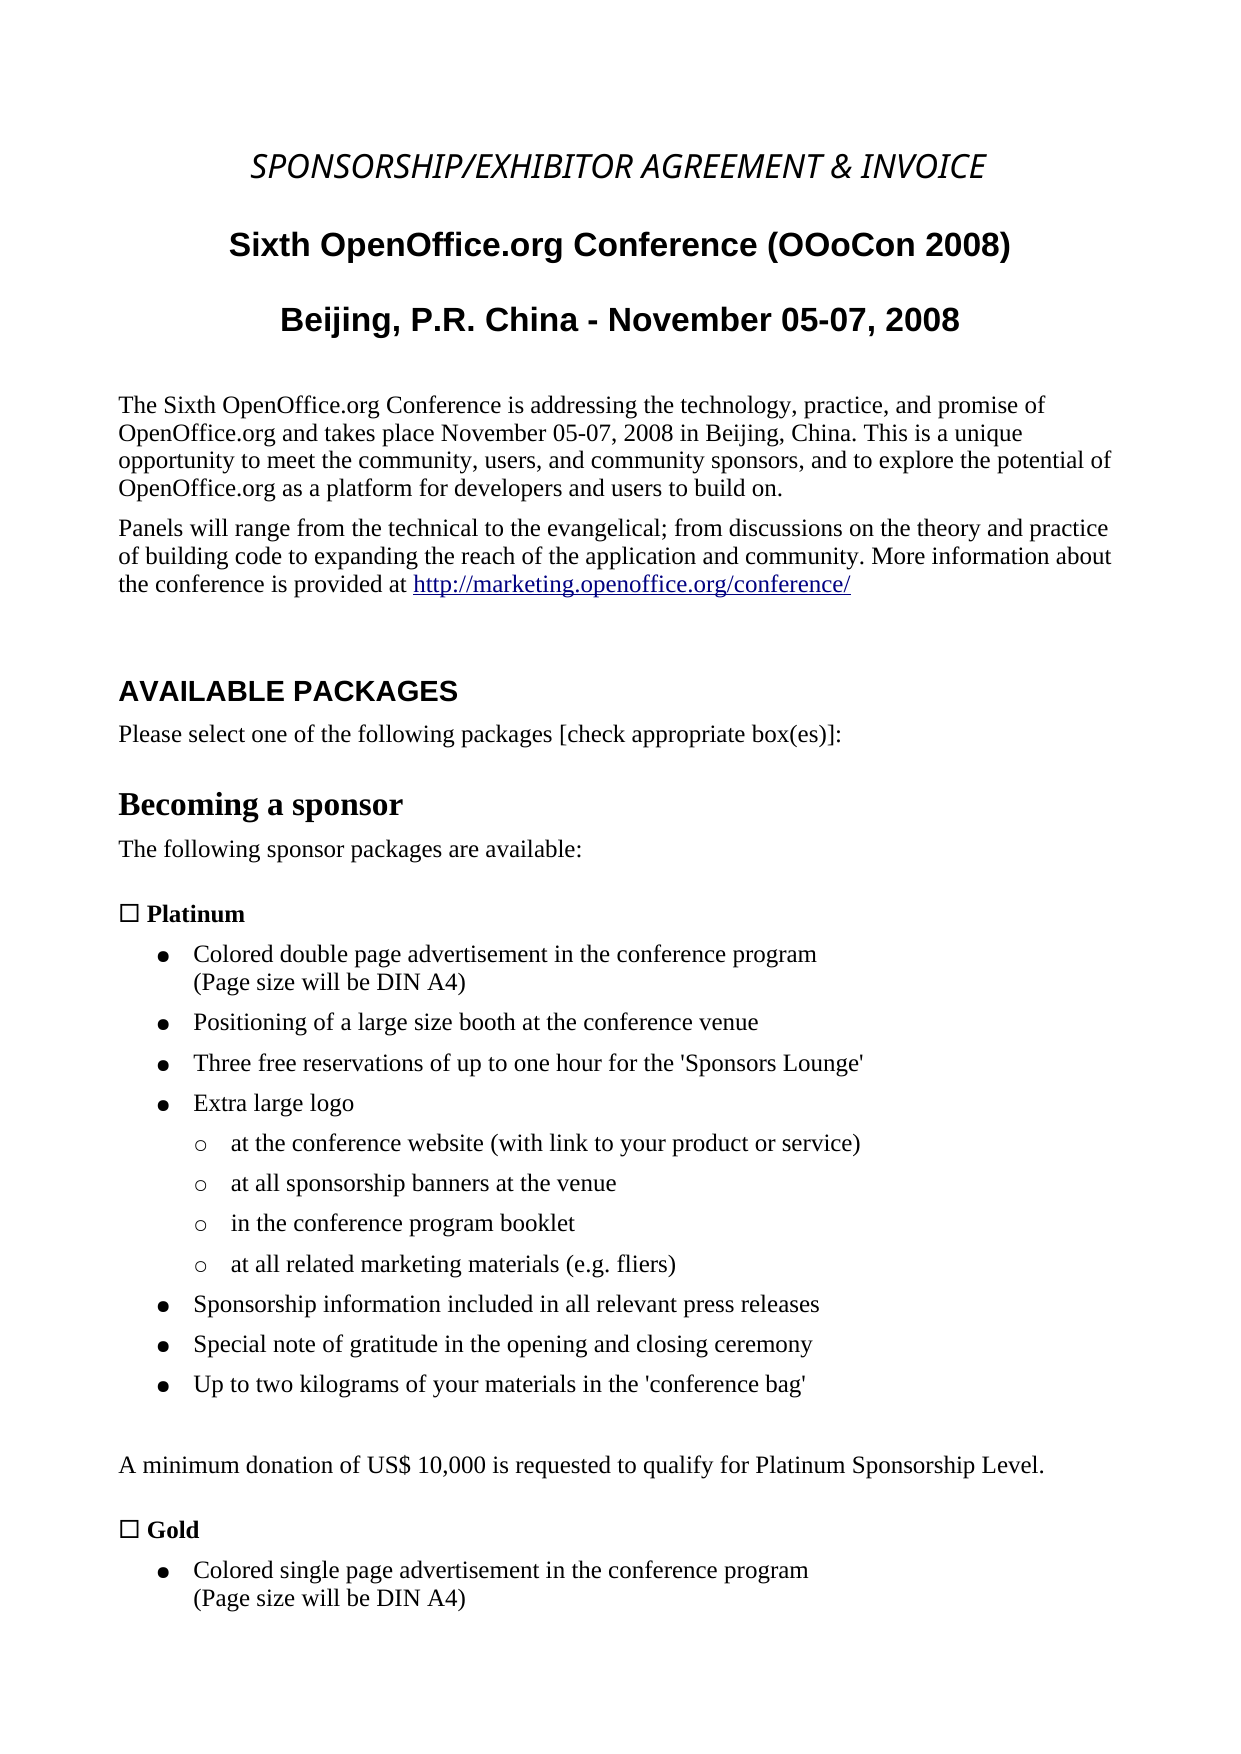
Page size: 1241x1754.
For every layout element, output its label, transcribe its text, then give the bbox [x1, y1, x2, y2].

subtitle AVAILABLE PACKAGES [118, 675, 1122, 708]
text A minimum donation of US$ 10,000 is requested to qualify for Platinum Sponsorship Level. [118, 1451, 1122, 1478]
list at the conference website (with link to your product or service) [193, 1129, 1122, 1157]
list at all related marketing materials (e.g. fliers) [193, 1250, 1122, 1277]
text Please select one of the following packages [check appropriate box(es)]: [118, 721, 1122, 748]
subtitle  Gold [118, 1516, 1122, 1544]
list Special note of gratitude in the opening and closing ceremony [156, 1330, 1122, 1358]
list Three free reservations of up to one hour for the 'Sponsors Lounge' [156, 1049, 1122, 1076]
list Colored single page advertisement in the conference program (Page size will be DIN A4) [156, 1556, 1122, 1612]
subtitle Becoming a sponsor [118, 786, 1122, 823]
text Panels will range from the technical to the evangelical; from discussions on the theory and practice of building code to expanding the reach of the application and community. More information about the conference is provided at http://marketing.openoffice.org/conference/ [118, 514, 1122, 598]
list Up to two kilograms of your materials in the 'conference bag' [156, 1370, 1122, 1398]
list at all sponsorship banners at the venue [193, 1169, 1122, 1197]
list Colored double page advertisement in the conference program (Page size will be DIN A4) [156, 941, 1122, 996]
list in the conference program booklet [193, 1209, 1122, 1237]
list Sponsorship information included in all relevant press releases [156, 1290, 1122, 1318]
list Extra large logo [156, 1089, 1122, 1117]
subtitle Beijing, P.R. China - November 05-07, 2008 [118, 301, 1122, 338]
subtitle SPONSORSHIP/EXHIBITOR AGREEMENT & INVOICE [118, 143, 1122, 188]
subtitle  Platinum [118, 900, 1122, 928]
text The Sixth OpenOffice.org Conference is addressing the technology, practice, and promise of OpenOffice.org and takes place November 05-07, 2008 in Beijing, China. This is a unique opportunity to meet the community, users, and community sponsors, and to explore the potential of OpenOffice.org as a platform for developers and users to build on. [118, 391, 1122, 502]
text The following sponsor packages are available: [118, 835, 1122, 863]
subtitle Sixth OpenOffice.org Conference (OOoCon 2008) [118, 226, 1122, 263]
list Positioning of a large size booth at the conference venue [156, 1008, 1122, 1036]
